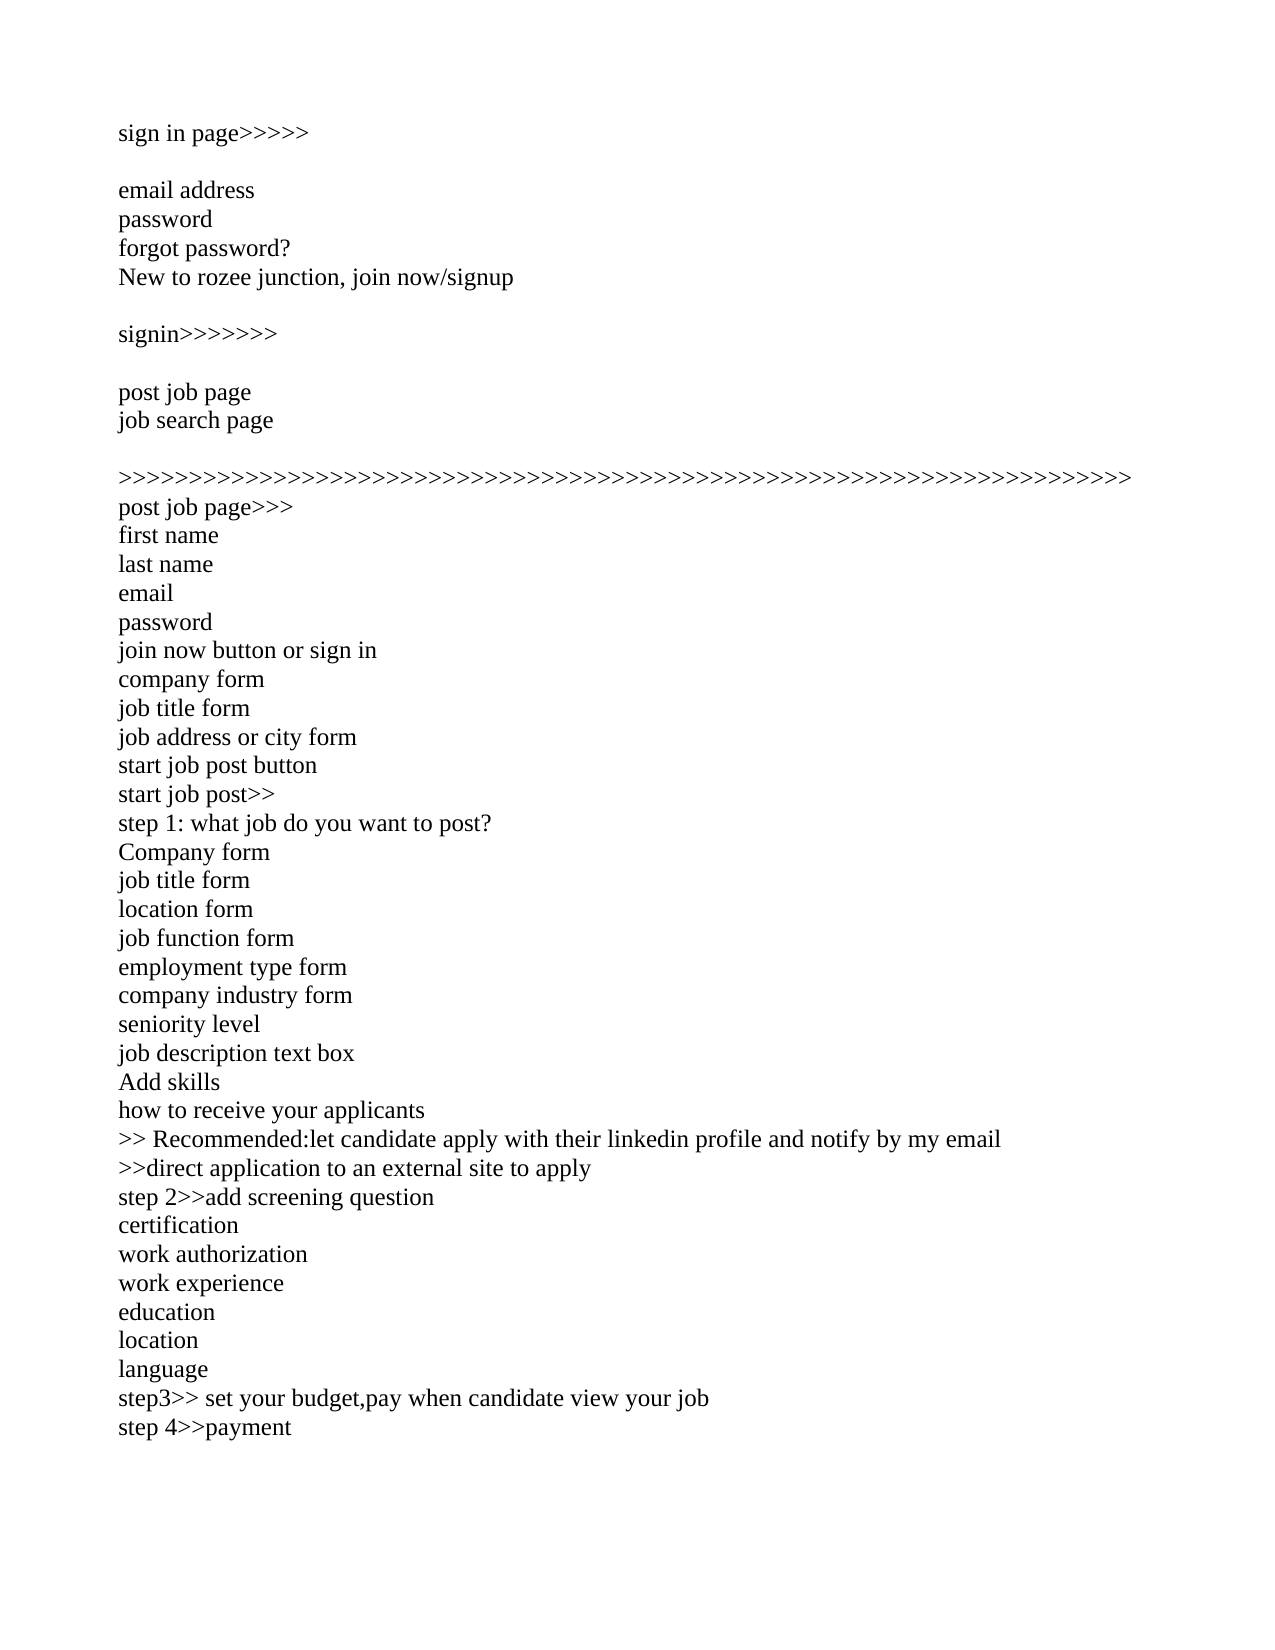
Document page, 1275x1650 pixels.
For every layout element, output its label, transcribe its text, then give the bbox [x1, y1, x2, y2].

text step3>> set your budget,pay when candidate view your job [118, 1383, 1157, 1412]
text work authorization [118, 1239, 1157, 1268]
text password [118, 204, 1157, 233]
text forgot password? [118, 233, 1157, 262]
text Company form [118, 837, 1157, 866]
text >> Recommended:let candidate apply with their linkedin profile and notify by my email [118, 1124, 1157, 1153]
text job address or city form [118, 722, 1157, 751]
text employment type form [118, 952, 1157, 981]
text job title form [118, 866, 1157, 894]
text start job post button [118, 751, 1157, 779]
text step 2>>add screening question [118, 1182, 1157, 1211]
text step 1: what job do you want to post? [118, 808, 1157, 837]
text first name [118, 521, 1157, 549]
text post job page [118, 377, 1157, 406]
text >>>>>>>>>>>>>>>>>>>>>>>>>>>>>>>>>>>>>>>>>>>>>>>>>>>>>>>>>>>>>>>>>>>>>>>> [118, 463, 1157, 492]
text start job post>> [118, 779, 1157, 808]
text job function form [118, 923, 1157, 952]
text password [118, 607, 1157, 636]
text location [118, 1326, 1157, 1354]
text sign in page>>>>> [118, 118, 1157, 147]
text how to receive your applicants [118, 1096, 1157, 1124]
text language [118, 1354, 1157, 1383]
text company form [118, 664, 1157, 693]
text location form [118, 894, 1157, 923]
text email address [118, 176, 1157, 204]
text certification [118, 1211, 1157, 1239]
text work experience [118, 1268, 1157, 1297]
text >>direct application to an external site to apply [118, 1153, 1157, 1182]
text email [118, 578, 1157, 607]
text job search page [118, 406, 1157, 434]
text New to rozee junction, join now/signup [118, 262, 1157, 291]
text education [118, 1297, 1157, 1326]
text post job page>>> [118, 492, 1157, 521]
text join now button or sign in [118, 636, 1157, 664]
text Add skills [118, 1067, 1157, 1096]
text company industry form [118, 981, 1157, 1009]
text signin>>>>>>> [118, 319, 1157, 348]
text step 4>>payment [118, 1412, 1157, 1441]
text job description text box [118, 1038, 1157, 1067]
text last name [118, 549, 1157, 578]
text seniority level [118, 1009, 1157, 1038]
text job title form [118, 693, 1157, 722]
